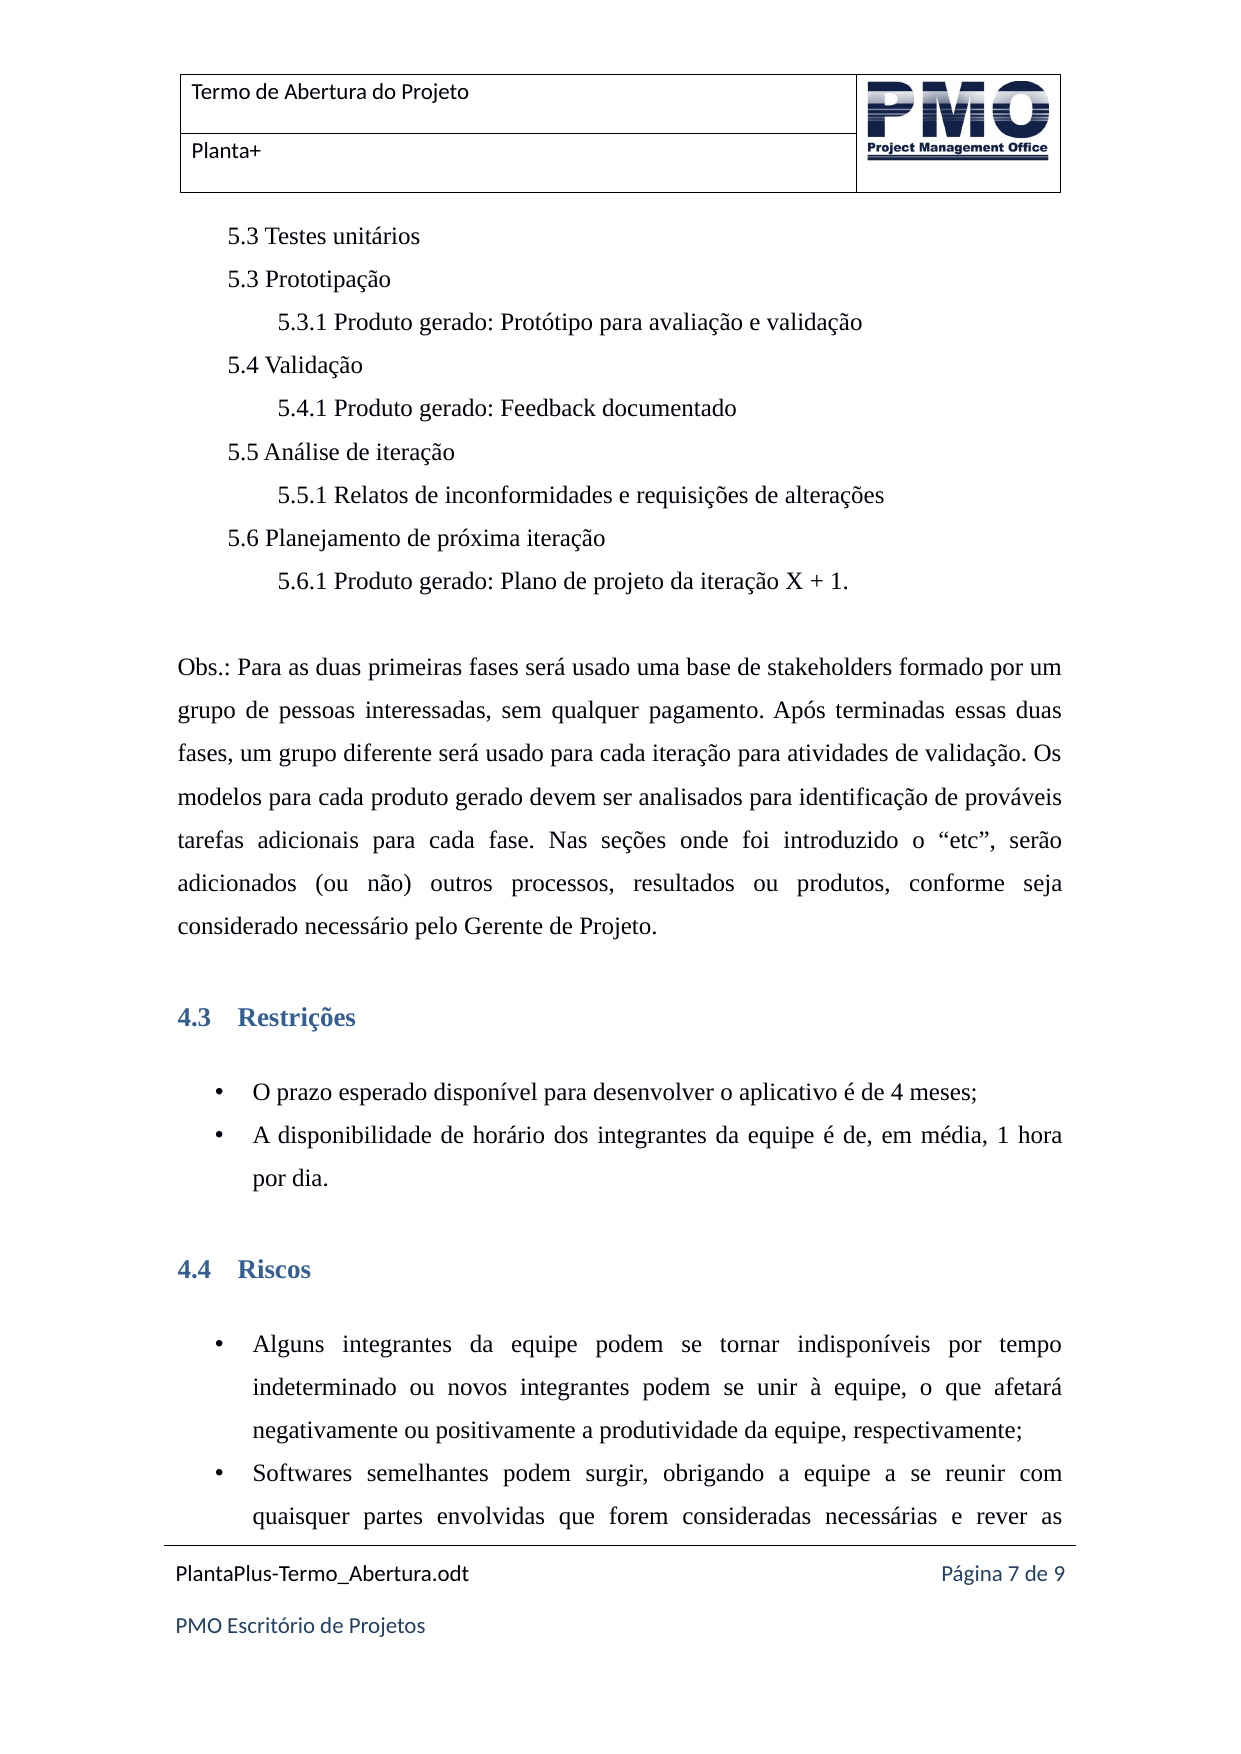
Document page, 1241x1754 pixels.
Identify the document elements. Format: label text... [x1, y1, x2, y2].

text 5.4.1 Produto gerado: Feedback documentado [177, 393, 1063, 422]
subtitle Riscos [177, 1253, 1063, 1284]
text 5.3.1 Produto gerado: Protótipo para avaliação e validação [177, 307, 1063, 336]
picture [867, 81, 1049, 161]
subtitle Restrições [177, 1001, 1063, 1032]
list Softwares semelhantes podem surgir, obrigando a equipe a se reunir com quaisquer partes envolvidas que forem consideradas necessárias e rever as [215, 1458, 1063, 1530]
text 5.5 Análise de iteração [177, 437, 1063, 465]
text Obs.: Para as duas primeiras fases será usado uma base de stakeholders formado por um grupo de pessoas interessadas, sem qualquer pagamento. Após terminadas essas duas fases, um grupo diferente será usado para cada iteração para atividades de validação. Os modelos para cada produto gerado devem ser analisados para identificação de prováveis tarefas adicionais para cada fase. Nas seções onde foi introduzido o “etc”, serão adicionados (ou não) outros processos, resultados ou produtos, conforme seja considerado necessário pelo Gerente de Projeto. [177, 652, 1063, 940]
text 5.6.1 Produto gerado: Plano de projeto da iteração X + 1. [177, 566, 1063, 595]
text 5.6 Planejamento de próxima iteração [177, 523, 1063, 552]
text 5.5.1 Relatos de inconformidades e requisições de alterações [177, 480, 1063, 508]
list Alguns integrantes da equipe podem se tornar indisponíveis por tempo indeterminado ou novos integrantes podem se unir à equipe, o que afetará negativamente ou positivamente a produtividade da equipe, respectivamente; [215, 1329, 1063, 1444]
text 5.4 Validação [177, 350, 1063, 379]
list O prazo esperado disponível para desenvolver o aplicativo é de 4 meses; [215, 1077, 1063, 1106]
text 5.3 Testes unitários [177, 221, 1063, 250]
list A disponibilidade de horário dos integrantes da equipe é de, em média, 1 hora por dia. [215, 1120, 1063, 1192]
text 5.3 Prototipação [177, 264, 1063, 293]
